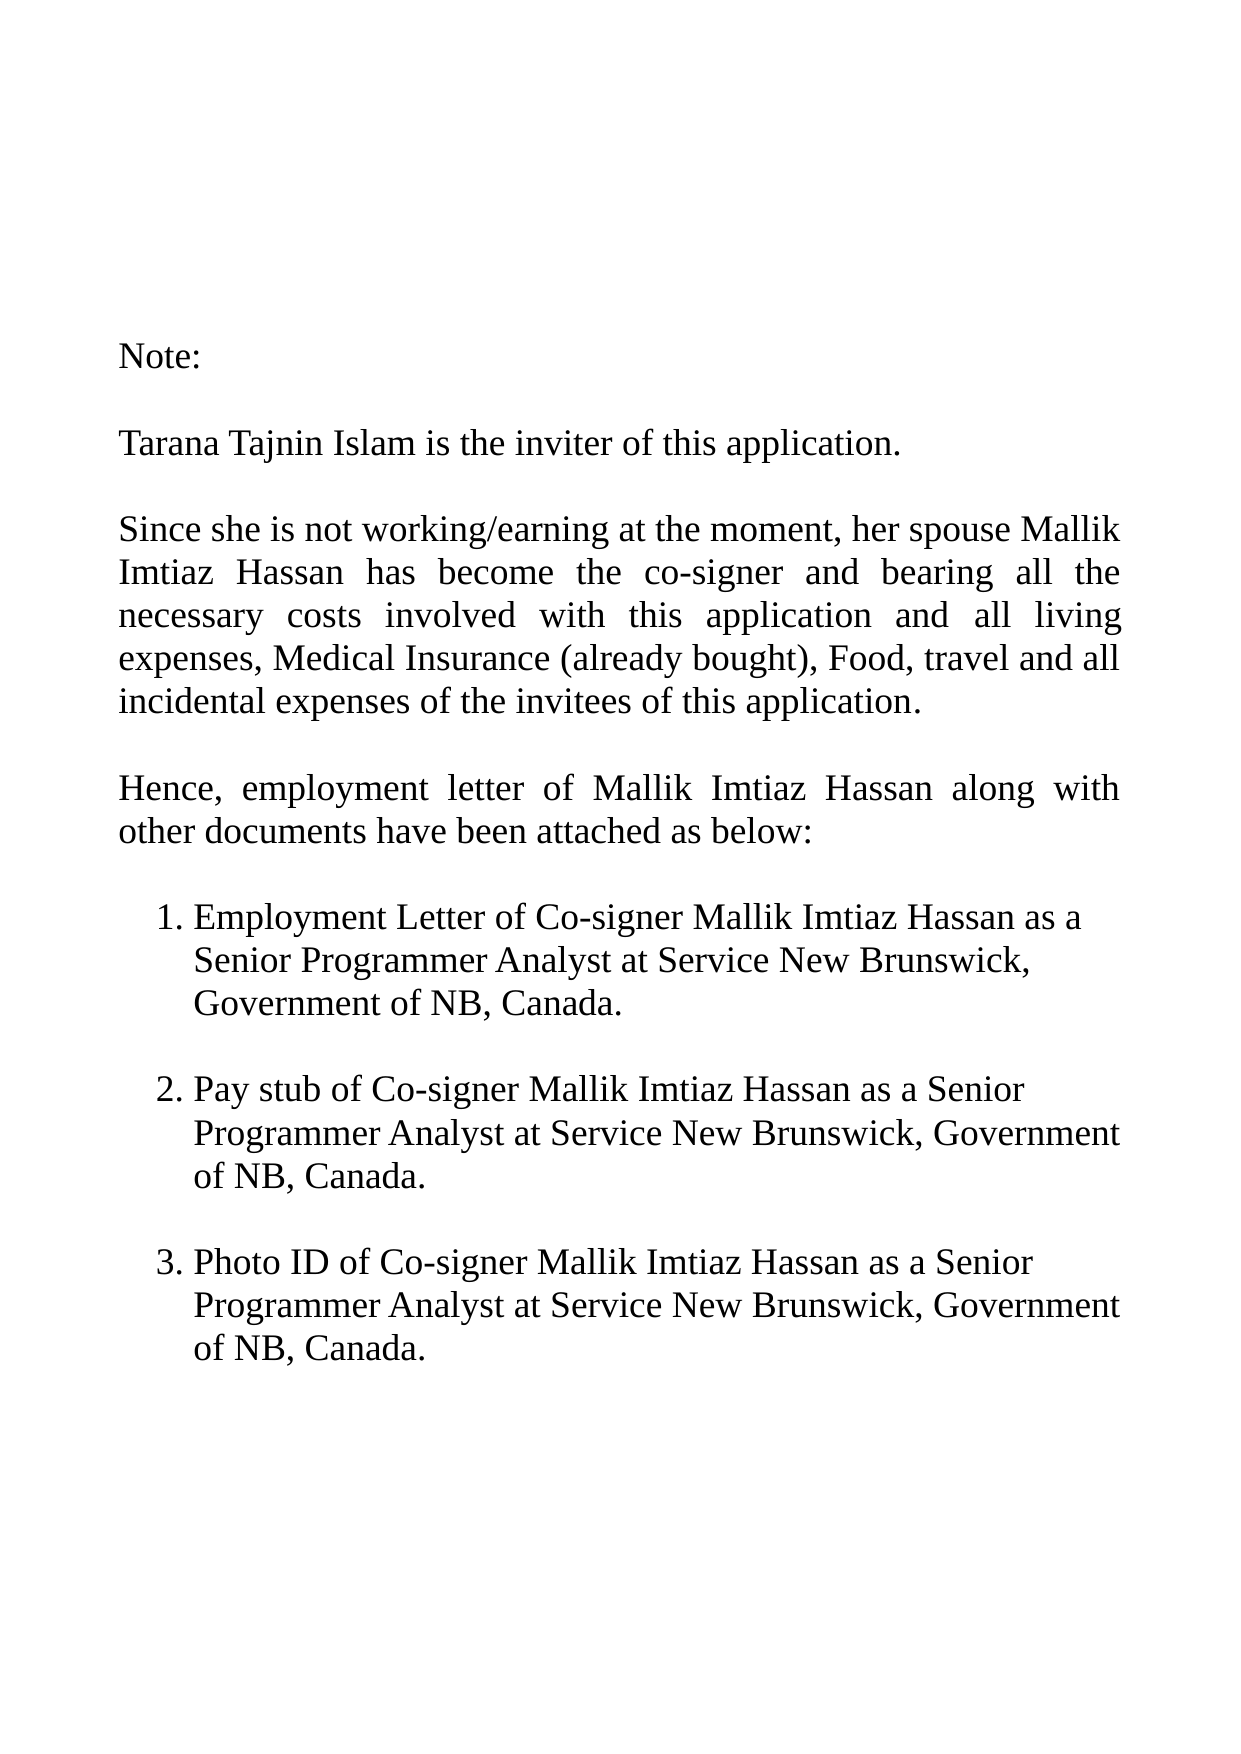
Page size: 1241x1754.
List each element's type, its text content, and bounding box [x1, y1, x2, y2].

list Photo ID of Co-signer Mallik Imtiaz Hassan as a Senior Programmer Analyst at Service New Brunswick, Government of NB, Canada. [156, 1239, 1122, 1369]
text Hence, employment letter of Mallik Imtiaz Hassan along with other documents have been attached as below: [118, 765, 1122, 851]
text Note: [118, 334, 1122, 377]
text Since she is not working/earning at the moment, her spouse Mallik Imtiaz Hassan has become the co-signer and bearing all the necessary costs involved with this application and all living expenses, Medical Insurance (already bought), Food, travel and all incidental expenses of the invitees of this application. [118, 506, 1122, 722]
text Tarana Tajnin Islam is the inviter of this application. [118, 420, 1122, 463]
list Pay stub of Co-signer Mallik Imtiaz Hassan as a Senior Programmer Analyst at Service New Brunswick, Government of NB, Canada. [156, 1067, 1122, 1196]
list Employment Letter of Co-signer Mallik Imtiaz Hassan as a Senior Programmer Analyst at Service New Brunswick, Government of NB, Canada. [156, 894, 1122, 1024]
